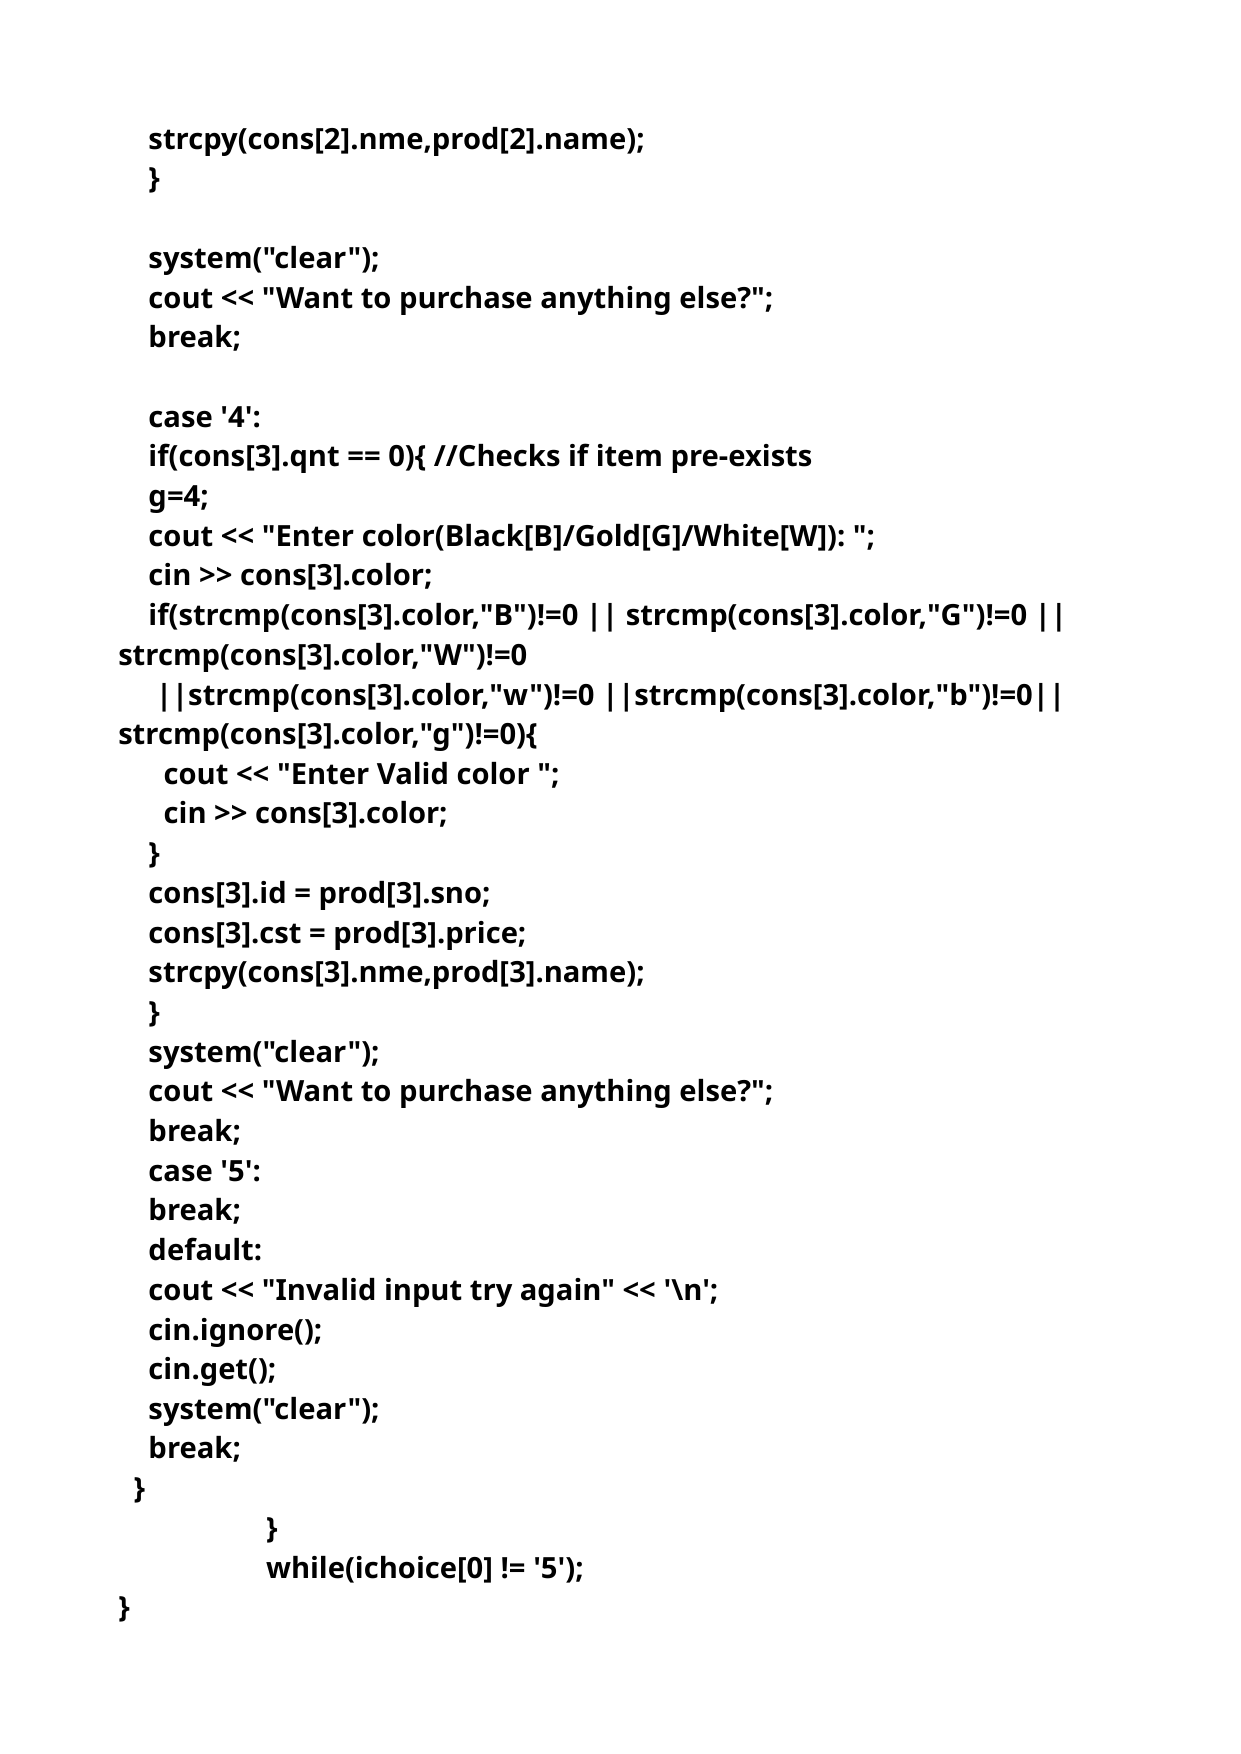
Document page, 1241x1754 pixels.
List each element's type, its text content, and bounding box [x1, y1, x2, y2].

text cin.ignore(); [118, 1309, 1122, 1348]
text cons[3].id = prod[3].sno; [118, 872, 1122, 912]
text system("clear"); [118, 1031, 1122, 1071]
text system("clear"); [118, 237, 1122, 277]
text } [118, 1507, 1122, 1547]
text cout << "Enter Valid color "; [118, 753, 1122, 793]
text g=4; [118, 475, 1122, 515]
text cin >> cons[3].color; [118, 555, 1122, 594]
text default: [118, 1229, 1122, 1269]
text cout << "Want to purchase anything else?"; [118, 1071, 1122, 1110]
text cout << "Invalid input try again" << '\n'; [118, 1269, 1122, 1309]
text cin.get(); [118, 1348, 1122, 1388]
text if(strcmp(cons[3].color,"B")!=0 || strcmp(cons[3].color,"G")!=0 || strcmp(cons[3].color,"W")!=0 [118, 594, 1122, 674]
text system("clear"); [118, 1388, 1122, 1428]
text break; [118, 1110, 1122, 1150]
text cin >> cons[3].color; [118, 793, 1122, 832]
text case '5': [118, 1150, 1122, 1190]
text if(cons[3].qnt == 0){ //Checks if item pre-exists [118, 436, 1122, 475]
text cons[3].cst = prod[3].price; [118, 912, 1122, 952]
text break; [118, 1190, 1122, 1229]
text break; [118, 1428, 1122, 1467]
text cout << "Enter color(Black[B]/Gold[G]/White[W]): "; [118, 515, 1122, 555]
text } [118, 1587, 1122, 1626]
text } [118, 158, 1122, 197]
text } [118, 991, 1122, 1031]
text cout << "Want to purchase anything else?"; [118, 277, 1122, 317]
text while(ichoice[0] != '5'); [118, 1547, 1122, 1587]
text strcpy(cons[2].nme,prod[2].name); [118, 118, 1122, 158]
text ||strcmp(cons[3].color,"w")!=0 ||strcmp(cons[3].color,"b")!=0||strcmp(cons[3].color,"g")!=0){ [118, 674, 1122, 753]
text } [118, 832, 1122, 872]
text strcpy(cons[3].nme,prod[3].name); [118, 952, 1122, 991]
text break; [118, 317, 1122, 356]
text } [118, 1467, 1122, 1507]
text case '4': [118, 396, 1122, 436]
